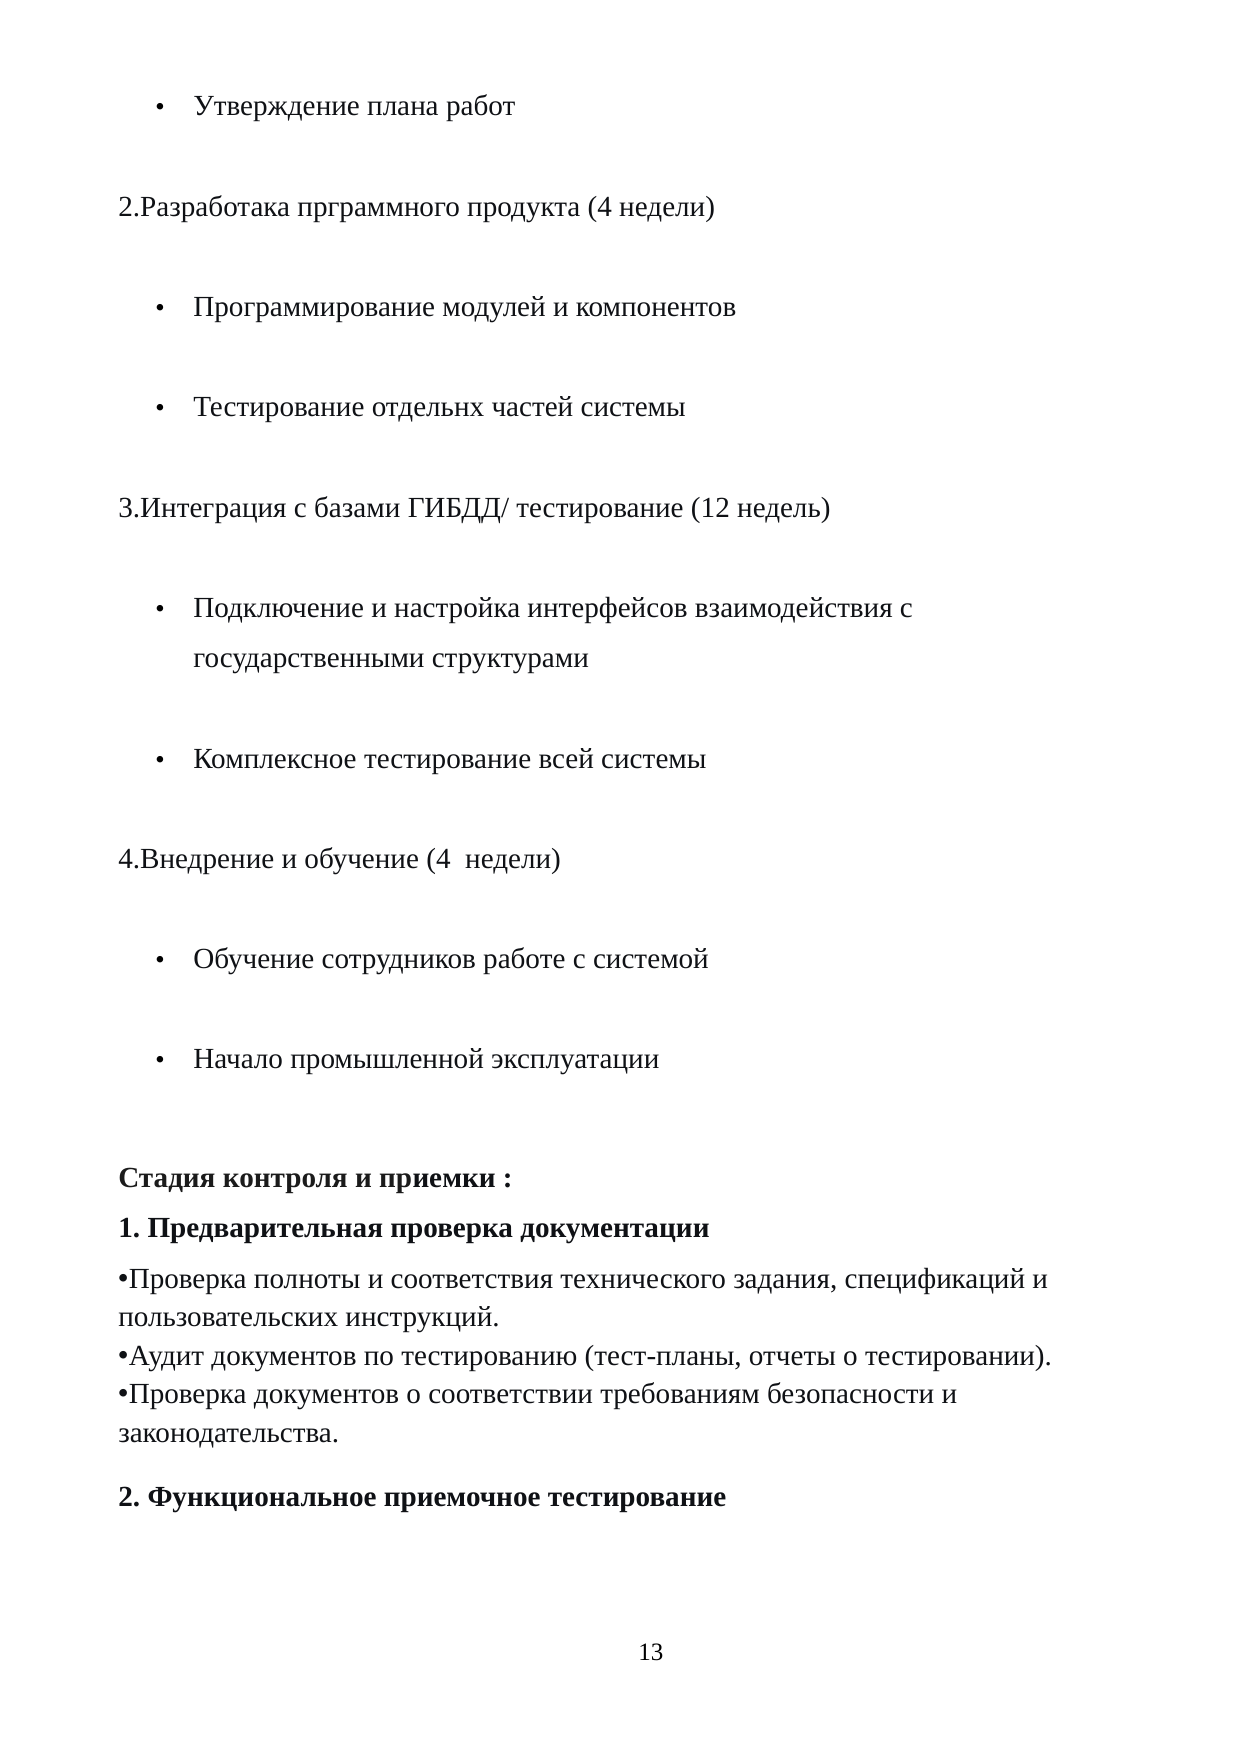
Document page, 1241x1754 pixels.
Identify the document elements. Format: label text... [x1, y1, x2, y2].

text 4.Внедрение и обучение (4 недели) [118, 841, 1152, 874]
list Тестирование отдельнх частей системы [156, 389, 1152, 423]
list Утверждение плана работ [156, 88, 1152, 122]
list 1. Предварительная проверка документации [118, 1210, 1152, 1244]
text 2. Функциональное приемочное тестирование [118, 1479, 1152, 1512]
list Стадия контроля и приемки : [118, 1160, 1152, 1194]
list Обучение сотрудников работе с системой [156, 941, 1152, 975]
list Комплексное тестирование всей системы [156, 741, 1152, 774]
list Подключение и настройка интерфейсов взаимодействия с государственными структурами [156, 590, 1152, 674]
list Начало промышленной эксплуатации [156, 1042, 1152, 1075]
list Аудит документов по тестированию (тест-планы, отчеты о тестировании). [118, 1338, 1152, 1372]
list Проверка документов о соответствии требованиям безопасности и законодательства. [118, 1377, 1152, 1449]
text 2.Разработака прграммного продукта (4 недели) [118, 189, 1152, 222]
text 3.Интеграция с базами ГИБДД/ тестирование (12 недель) [118, 490, 1152, 523]
list Проверка полноты и соответствия технического задания, спецификаций и пользовательских инструкций. [118, 1261, 1152, 1333]
list Программирование модулей и компонентов [156, 289, 1152, 323]
